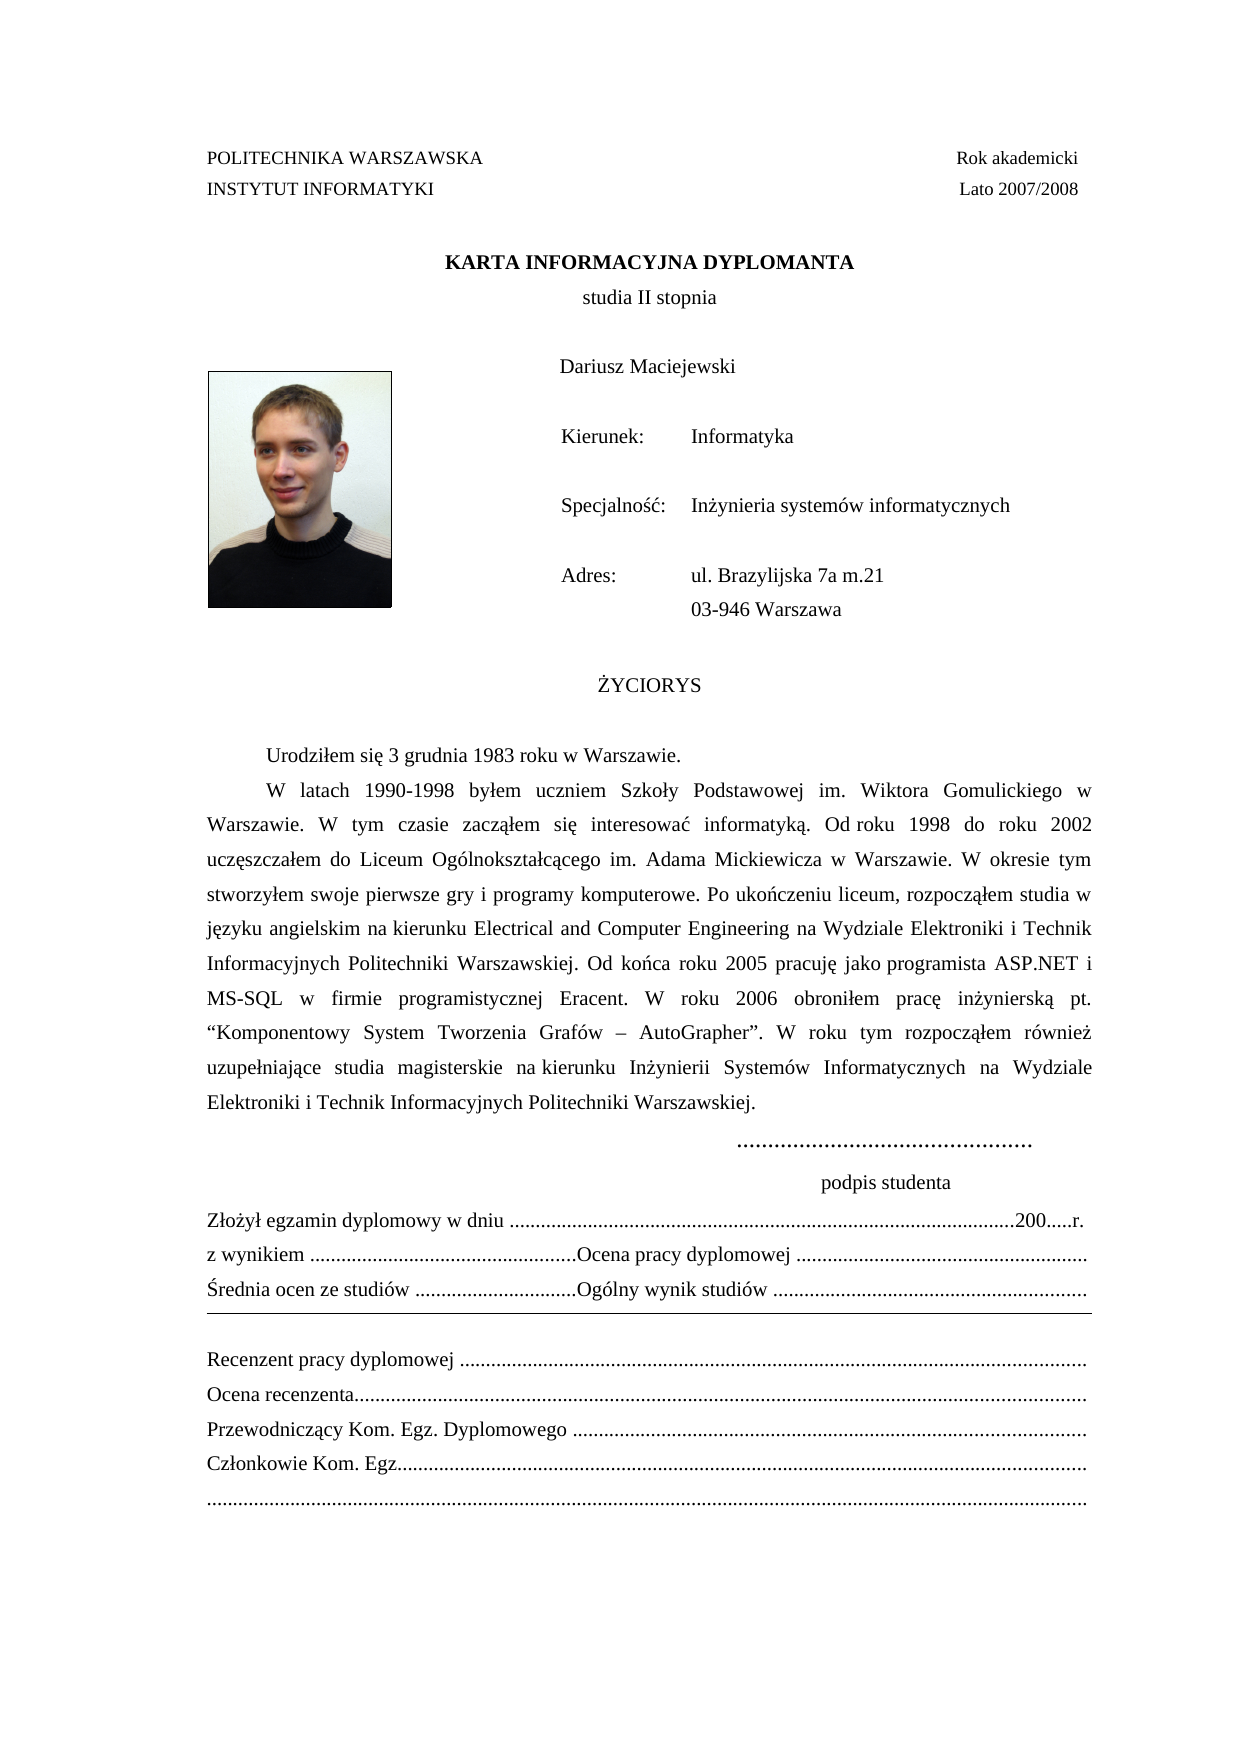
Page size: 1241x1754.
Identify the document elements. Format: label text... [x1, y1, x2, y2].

text podpis studenta [207, 1167, 1092, 1194]
text 03-946 Warszawa [207, 598, 1092, 621]
text Ocena recenzenta [207, 1383, 1092, 1406]
text W latach 1990-1998 byłem uczniem Szkoły Podstawowej im. Wiktora Gomulickiego w Warszawie. W tym czasie zacząłem się interesować informatyką. Od roku 1998 do roku 2002 uczęszczałem do Liceum Ogólnokształcącego im. Adama Mickiewicza w Warszawie. W okresie tym stworzyłem swoje pierwsze gry i programy komputerowe. Po ukończeniu liceum, rozpocząłem studia w języku angielskim na kierunku Electrical and Computer Engineering na Wydziale Elektroniki i Technik Informacyjnych Politechniki Warszawskiej. Od końca roku 2005 pracuję jako programista ASP.NET i MS-SQL w firmie programistycznej Eracent. W roku 2006 obroniłem pracę inżynierską pt. “Komponentowy System Tworzenia Grafów – AutoGrapher”. W roku tym rozpocząłem również uzupełniające studia magisterskie na kierunku Inżynierii Systemów Informatycznych na Wydziale Elektroniki i Technik Informacyjnych Politechniki Warszawskiej. [207, 778, 1092, 1114]
text Życiorys [207, 674, 1092, 697]
text Średnia ocen ze studiów Ogólny wynik studiów [207, 1278, 1092, 1301]
text Karta informacyjna dyplomanta [207, 251, 1092, 274]
text Instytut Informatyki Lato 2007/2008 [207, 179, 1092, 199]
text Adres: ul. Brazylijska 7a m.21 [392, 563, 1092, 587]
text Przewodniczący Kom. Egz. Dyplomowego [207, 1418, 1092, 1441]
text z wynikiem Ocena pracy dyplomowej [207, 1243, 1092, 1266]
text Urodziłem się 3 grudnia 1983 roku w Warszawie. [207, 744, 1092, 767]
text Specjalność: Inżynieria systemów informatycznych [392, 494, 1092, 517]
text Członkowie Kom. Egz. [207, 1452, 1092, 1510]
text studia II stopnia [207, 286, 1092, 309]
text Dariusz Maciejewski [207, 355, 1092, 378]
text Politechnika Warszawska Rok akademicki [207, 148, 1092, 168]
text Recenzent pracy dyplomowej [207, 1348, 1092, 1371]
text Kierunek: Informatyka [392, 425, 1092, 448]
picture [209, 372, 391, 607]
text Złożył egzamin dyplomowy w dniu 200.....r. [207, 1208, 1092, 1232]
